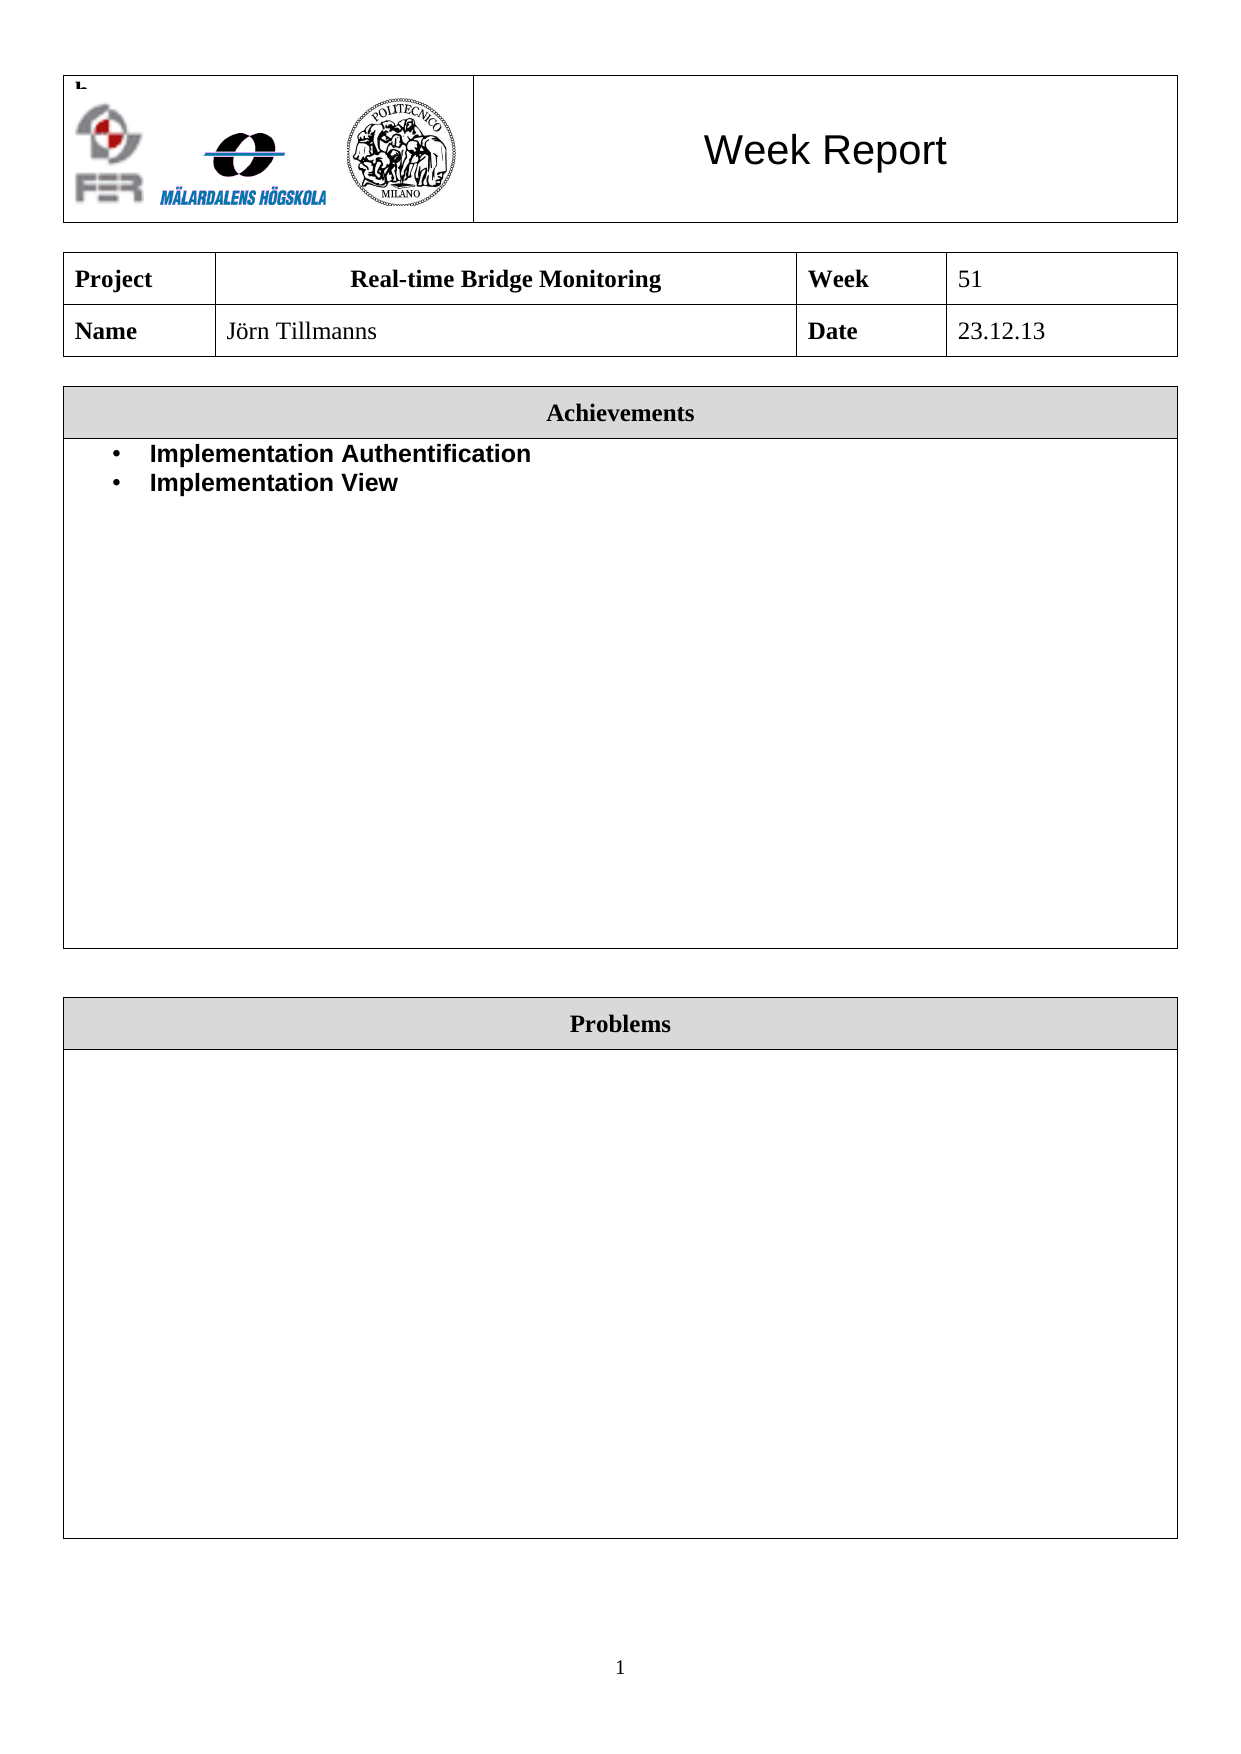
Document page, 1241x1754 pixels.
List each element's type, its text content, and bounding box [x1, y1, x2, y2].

table_cell [215, 223, 712, 252]
table_cell [63, 357, 1177, 386]
table_cell 23.12.13 [947, 305, 1177, 356]
table_cell Real-time Bridge Monitoring [216, 253, 796, 304]
table_cell [712, 223, 946, 252]
table_header Problems [64, 998, 1177, 1049]
table_cell [63, 223, 215, 252]
table_cell Implementation Authentification Implementation View [64, 439, 1177, 948]
table_header Week Report [474, 76, 1177, 222]
table_header h [64, 76, 473, 222]
table_cell Date [797, 305, 946, 356]
table_cell Week [797, 253, 946, 304]
table_cell Name [64, 305, 215, 356]
picture [74, 90, 144, 217]
picture [160, 133, 326, 205]
table_cell [946, 223, 1177, 252]
table_cell Project [64, 253, 215, 304]
table_cell 51 [947, 253, 1177, 304]
table_cell [64, 1050, 1177, 1537]
table_cell Jörn Tillmanns [216, 305, 796, 356]
picture [347, 98, 457, 206]
table_cell Achievements [64, 387, 1177, 438]
